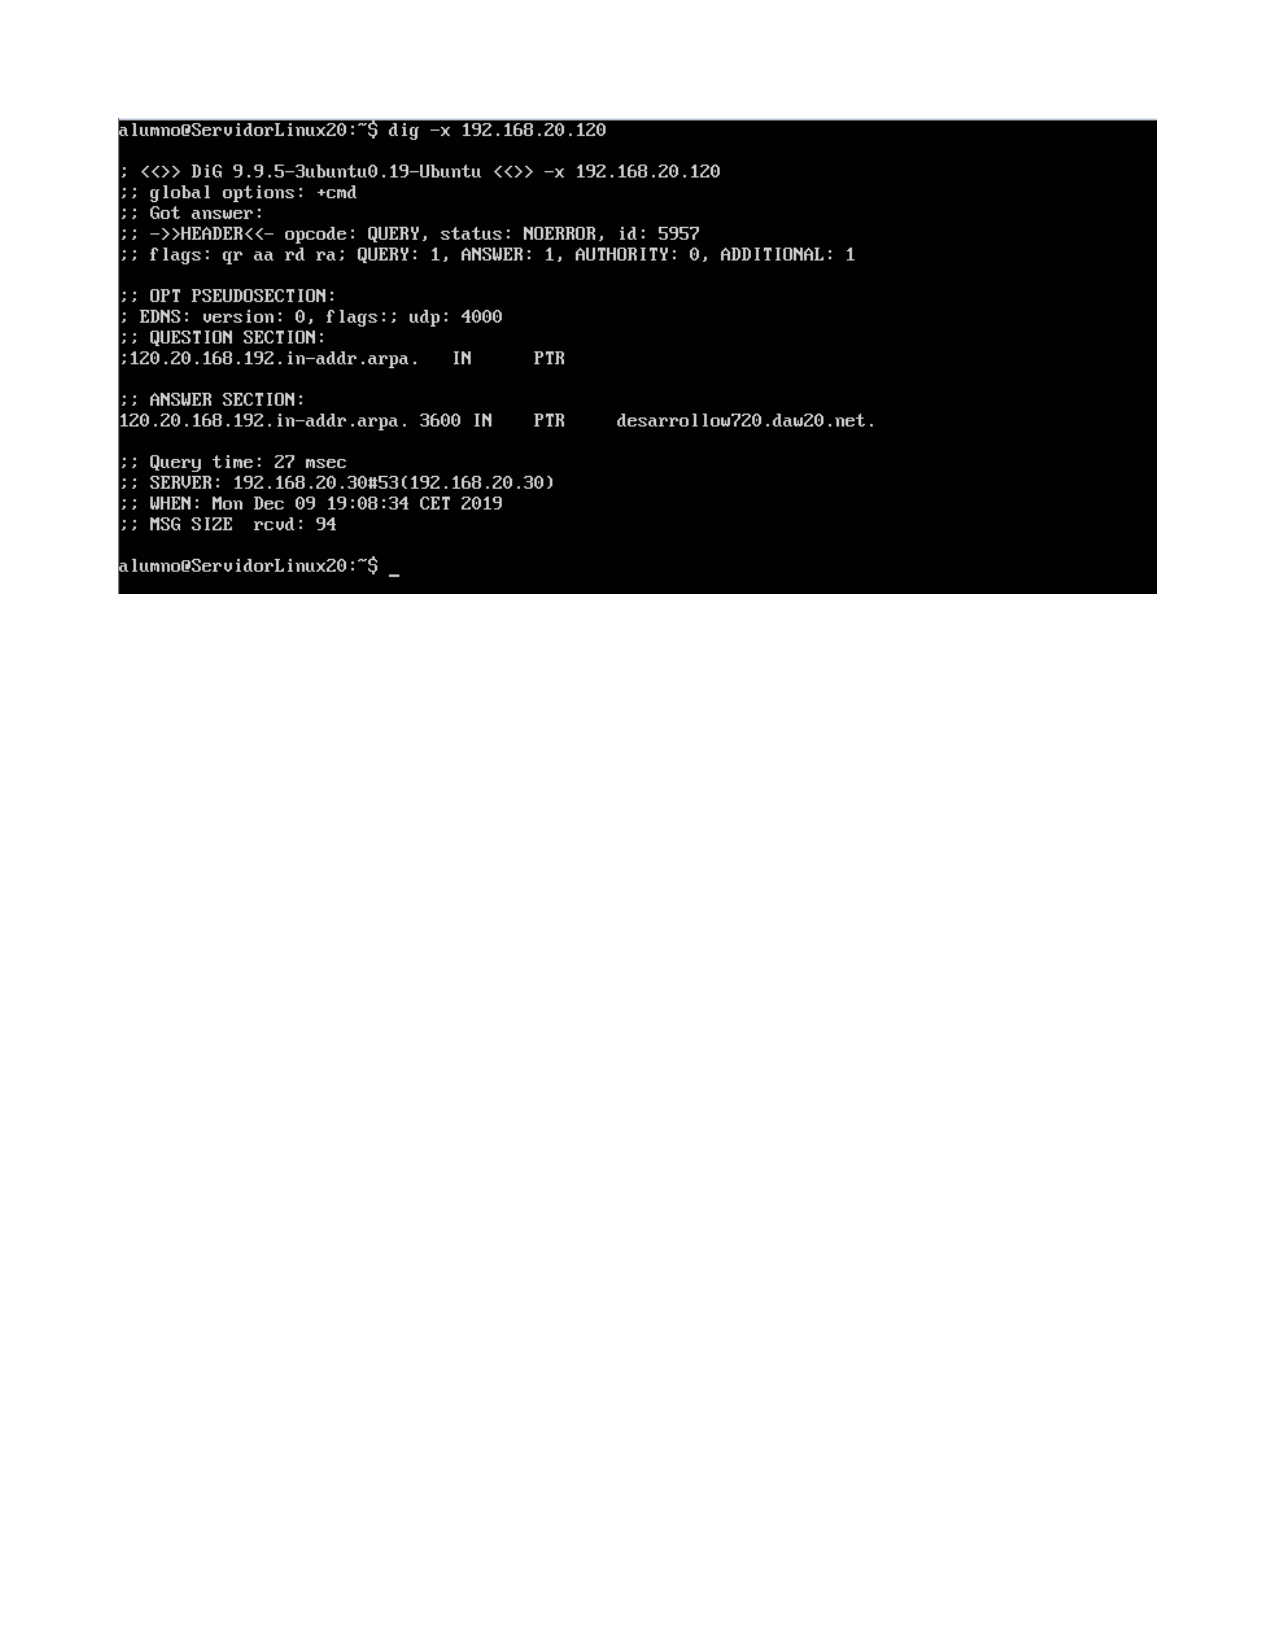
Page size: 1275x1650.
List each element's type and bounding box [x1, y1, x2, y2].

picture [118, 118, 1157, 594]
